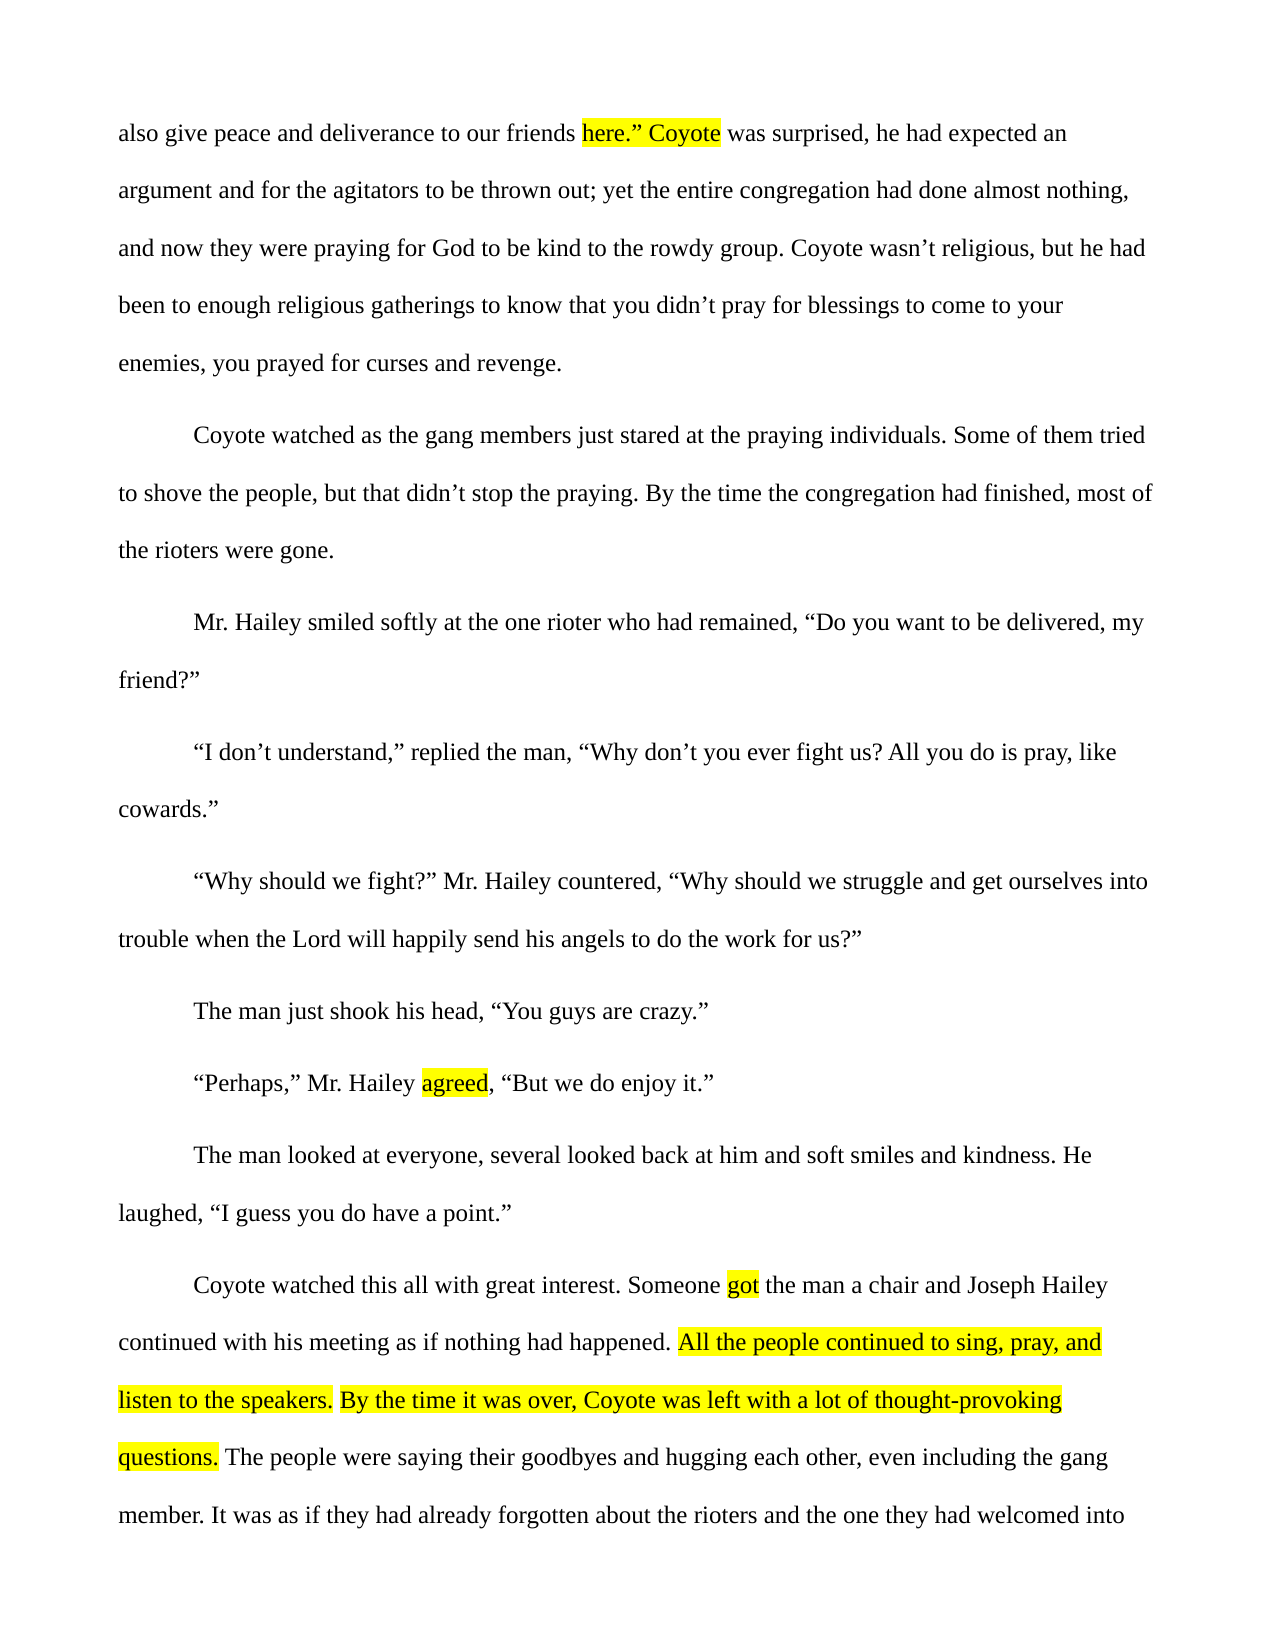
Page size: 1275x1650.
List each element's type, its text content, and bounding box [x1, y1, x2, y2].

text Coyote watched as the gang members just stared at the praying individuals. Some of them tried to shove the people, but that didn’t stop the praying. By the time the congregation had finished, most of the rioters were gone. [118, 420, 1157, 564]
text Mr. Hailey smiled softly at the one rioter who had remained, “Do you want to be delivered, my friend?” [118, 607, 1157, 693]
text Coyote watched this all with great interest. Someone got the man a chair and Joseph Hailey continued with his meeting as if nothing had happened. All the people continued to sing, pray, and listen to the speakers. By the time it was over, Coyote was left with a lot of thought-provoking questions. The people were saying their goodbyes and hugging each other, even including the gang member. It was as if they had already forgotten about the rioters and the one they had welcomed into [118, 1270, 1157, 1528]
text The man just shook his head, “You guys are crazy.” [118, 996, 1157, 1025]
text “I don’t understand,” replied the man, “Why don’t you ever fight us? All you do is pray, like cowards.” [118, 737, 1157, 823]
text “Why should we fight?” Mr. Hailey countered, “Why should we struggle and get ourselves into trouble when the Lord will happily send his angels to do the work for us?” [118, 866, 1157, 953]
text also give peace and deliverance to our friends here.” Coyote was surprised, he had expected an argument and for the agitators to be thrown out; yet the entire congregation had done almost nothing, and now they were praying for God to be kind to the rowdy group. Coyote wasn’t religious, but he had been to enough religious gatherings to know that you didn’t pray for blessings to come to your enemies, you prayed for curses and revenge. [118, 118, 1157, 377]
text “Perhaps,” Mr. Hailey agreed, “But we do enjoy it.” [118, 1068, 1157, 1097]
text The man looked at everyone, several looked back at him and soft smiles and kindness. He laughed, “I guess you do have a point.” [118, 1140, 1157, 1226]
